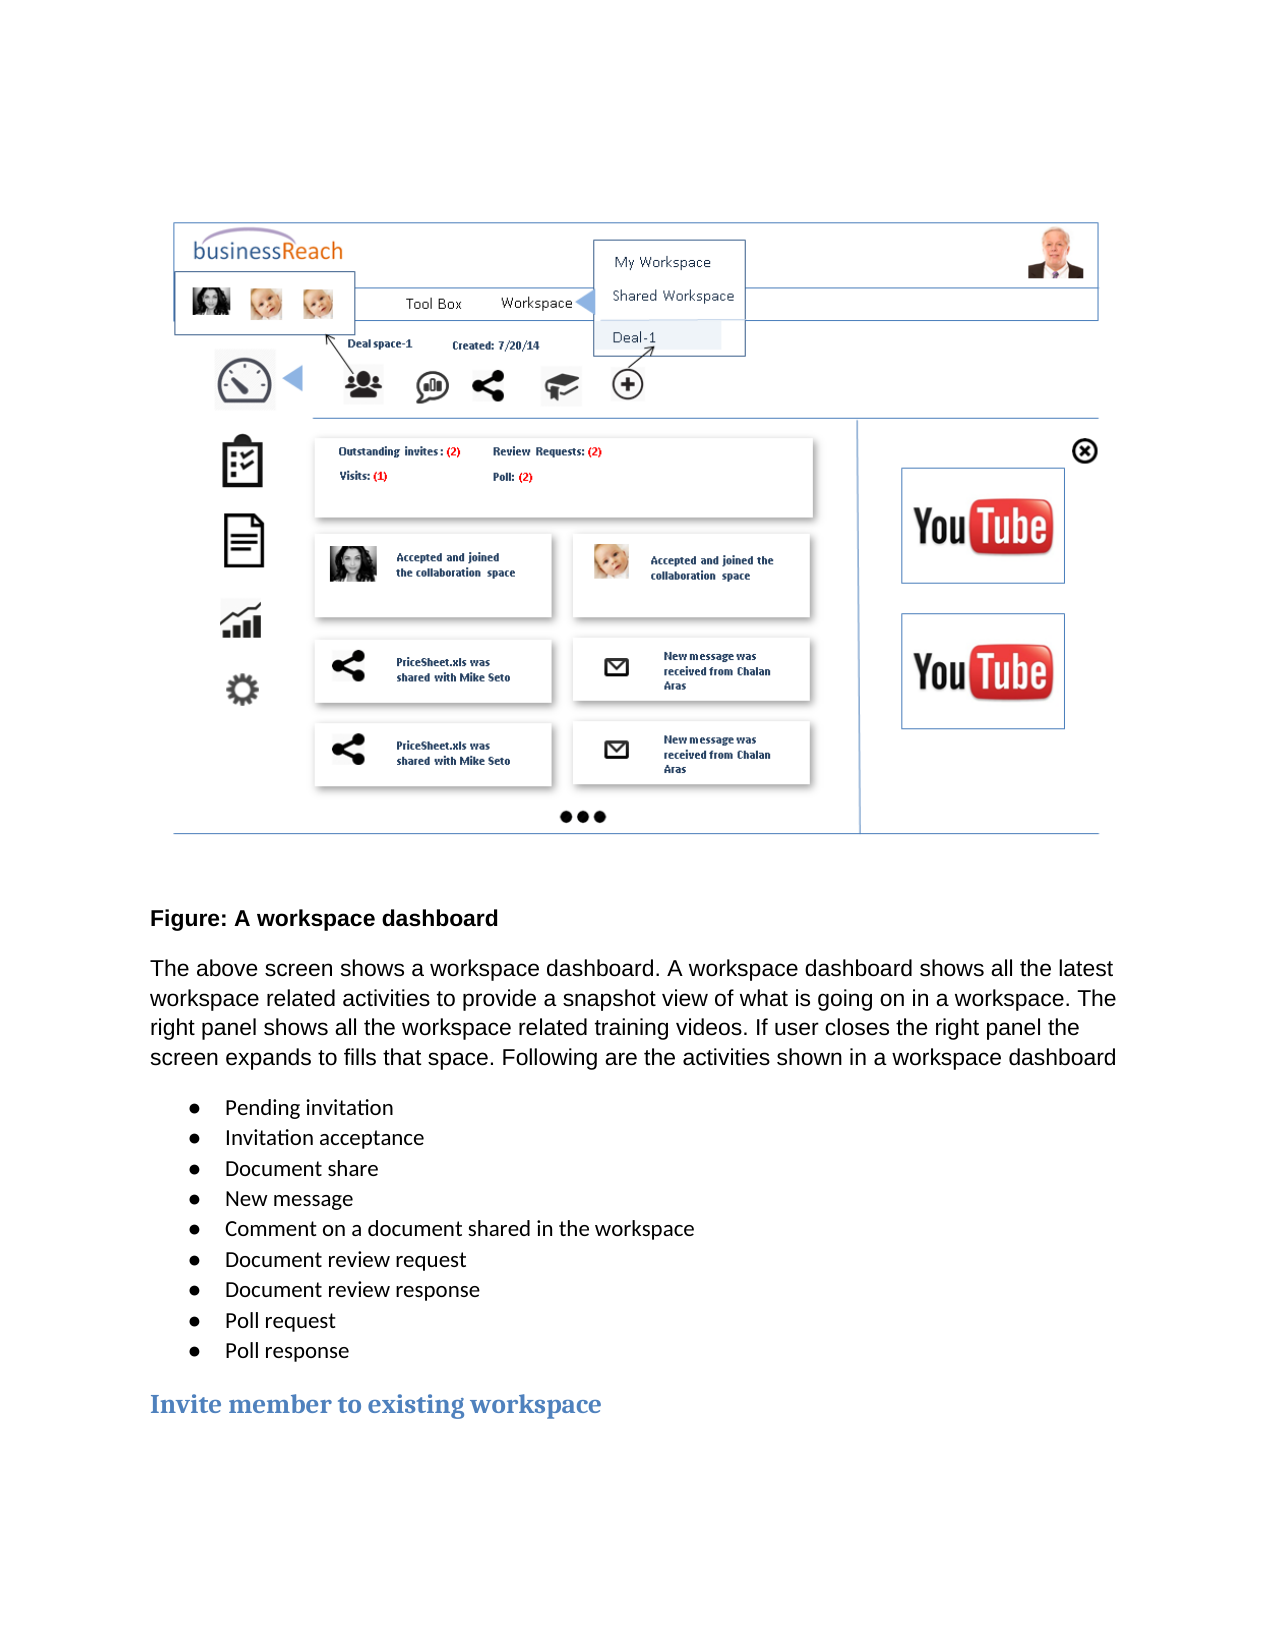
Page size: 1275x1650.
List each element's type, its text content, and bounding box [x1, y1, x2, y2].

subtitle Invite member to existing workspace [150, 1389, 1125, 1420]
list Document share [187, 1155, 1125, 1182]
text Figure: A workspace dashboard [150, 906, 1125, 931]
list Document review request [187, 1246, 1125, 1273]
list Invitation acceptance [187, 1125, 1125, 1151]
list New message [187, 1186, 1125, 1212]
list Comment on a document shared in the workspace [187, 1216, 1125, 1242]
list Poll response [187, 1338, 1125, 1364]
list Pending invitation [187, 1094, 1125, 1121]
list Poll request [187, 1307, 1125, 1334]
picture [150, 150, 1125, 882]
text The above screen shows a workspace dashboard. A workspace dashboard shows all the latest workspace related activities to provide a snapshot view of what is going on in a workspace. The right panel shows all the workspace related training videos. If user closes the right panel the screen expands to fills that space. Following are the activities shown in a workspace dashboard [150, 956, 1125, 1070]
list Document review response [187, 1277, 1125, 1303]
